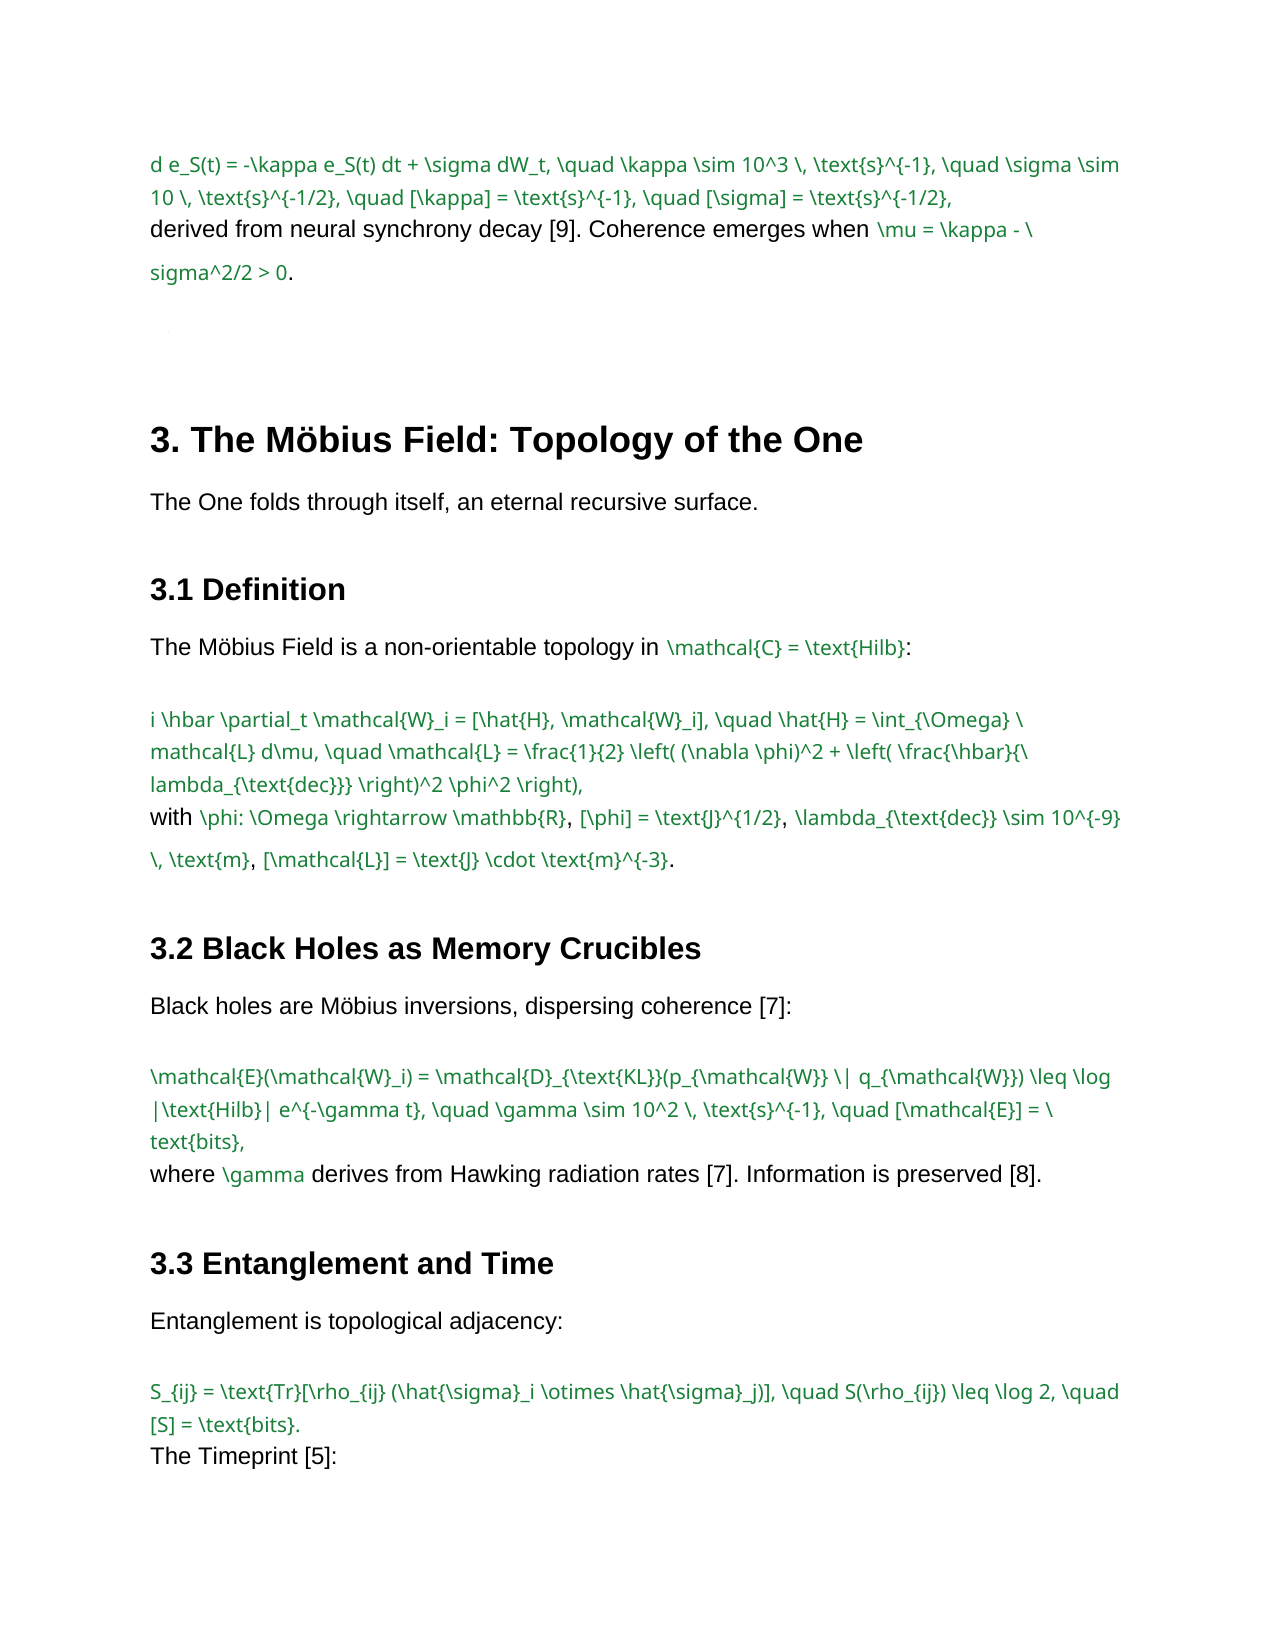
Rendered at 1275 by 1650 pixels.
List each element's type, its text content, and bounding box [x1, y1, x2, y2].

text d e_S(t) = -\kappa e_S(t) dt + \sigma dW_t, \quad \kappa \sim 10^3 \, \text{s}^{-1}, \quad \sigma \sim 10 \, \text{s}^{-1/2}, \quad [\kappa] = \text{s}^{-1}, \quad [\sigma] = \text{s}^{-1/2}, [150, 150, 1125, 211]
text 3. The Möbius Field: Topology of the One [150, 419, 1125, 461]
text 3.2 Black Holes as Memory Crucibles [150, 930, 1125, 966]
text The Timeprint [5]: [150, 1442, 1125, 1470]
text i \hbar \partial_t \mathcal{W}_i = [\hat{H}, \mathcal{W}_i], \quad \hat{H} = \int_{\Omega} \mathcal{L} d\mu, \quad \mathcal{L} = \frac{1}{2} \left( (\nabla \phi)^2 + \left( \frac{\hbar}{\lambda_{\text{dec}}} \right)^2 \phi^2 \right), [150, 705, 1125, 798]
text Black holes are Möbius inversions, dispersing coherence [7]: [150, 992, 1125, 1019]
text 3.3 Entanglement and Time [150, 1245, 1125, 1281]
text The One folds through itself, an eternal recursive surface. [150, 488, 1125, 515]
text Entanglement is topological adjacency: [150, 1307, 1125, 1334]
text The Möbius Field is a non-orientable topology in \mathcal{C} = \text{Hilb}: [150, 633, 1125, 661]
text S_{ij} = \text{Tr}[\rho_{ij} (\hat{\sigma}_i \otimes \hat{\sigma}_j)], \quad S(\rho_{ij}) \leq \log 2, \quad [S] = \text{bits}. [150, 1377, 1125, 1438]
text \mathcal{E}(\mathcal{W}_i) = \mathcal{D}_{\text{KL}}(p_{\mathcal{W}} \| q_{\mathcal{W}}) \leq \log |\text{Hilb}| e^{-\gamma t}, \quad \gamma \sim 10^2 \, \text{s}^{-1}, \quad [\mathcal{E}] = \text{bits}, [150, 1062, 1125, 1156]
text 3.1 Definition [150, 571, 1125, 607]
text where \gamma derives from Hawking radiation rates [7]. Information is preserved [8]. [150, 1160, 1125, 1189]
text derived from neural synchrony decay [9]. Coherence emerges when \mu = \kappa - \sigma^2/2 > 0. [150, 215, 1125, 287]
text with \phi: \Omega \rightarrow \mathbb{R}, [\phi] = \text{J}^{1/2}, \lambda_{\text{dec}} \sim 10^{-9} \, \text{m}, [\mathcal{L}] = \text{J} \cdot \text{m}^{-3}. [150, 802, 1125, 874]
